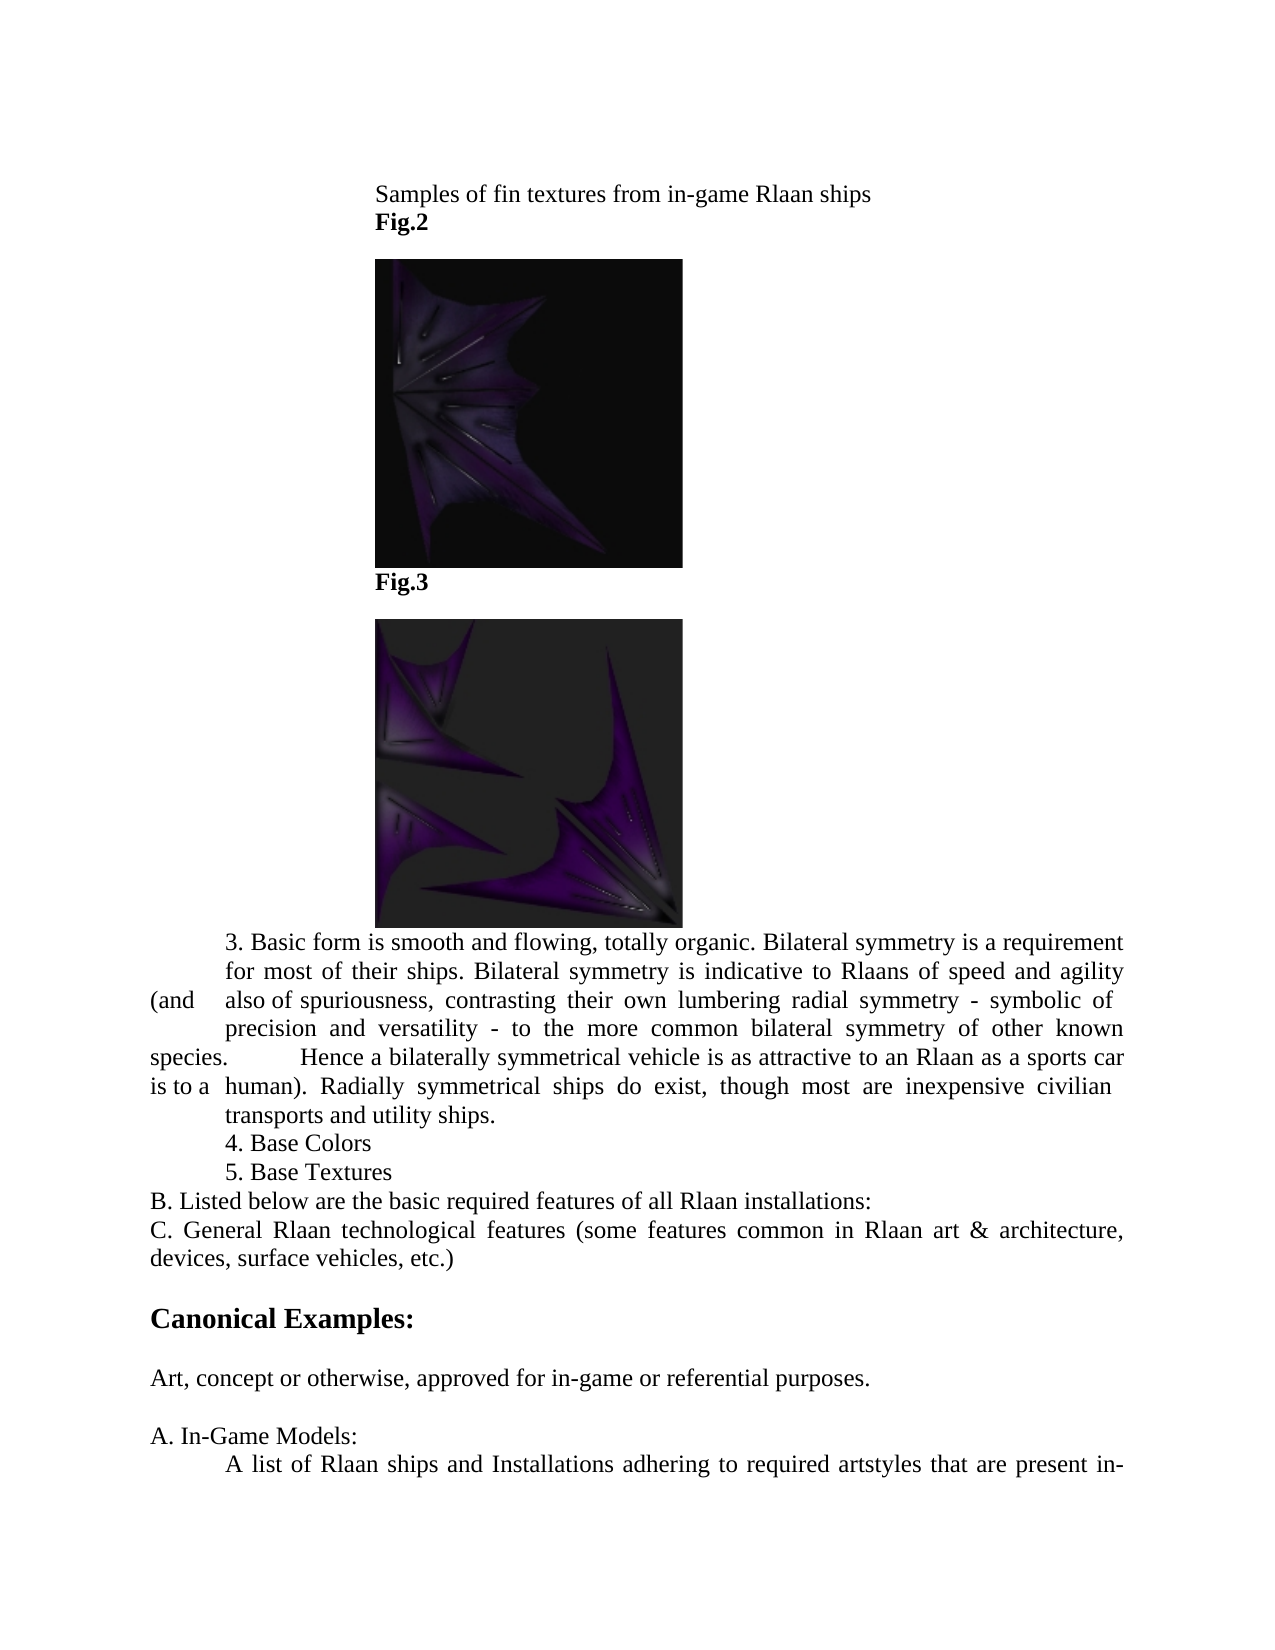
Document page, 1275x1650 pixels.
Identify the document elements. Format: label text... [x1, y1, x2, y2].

text 3. Basic form is smooth and flowing, totally organic. Bilateral symmetry is a requirement for most of their ships. Bilateral symmetry is indicative to Rlaans of speed and agility (and also of spuriousness, contrasting their own lumbering radial symmetry - symbolic of precision and versatility - to the more common bilateral symmetry of other known species. Hence a bilaterally symmetrical vehicle is as attractive to an Rlaan as a sports car is to a human). Radially symmetrical ships do exist, though most are inexpensive civilian transports and utility ships. [150, 927, 1125, 1128]
text Fig.3 [150, 567, 1125, 596]
text A list of Rlaan ships and Installations adhering to required artstyles that are present in- [150, 1449, 1125, 1478]
text 5. Base Textures [150, 1157, 1125, 1186]
text C. General Rlaan technological features (some features common in Rlaan art & architecture, devices, surface vehicles, etc.) [150, 1215, 1125, 1272]
text Art, concept or otherwise, approved for in-game or referential purposes. [150, 1363, 1125, 1392]
text Fig.2 [150, 207, 1125, 236]
text Samples of fin textures from in-game Rlaan ships [150, 179, 1125, 207]
text Canonical Examples: [150, 1301, 1125, 1334]
text A. In-Game Models: [150, 1421, 1125, 1449]
text B. Listed below are the basic required features of all Rlaan installations: [150, 1186, 1125, 1215]
text 4. Base Colors [150, 1128, 1125, 1157]
